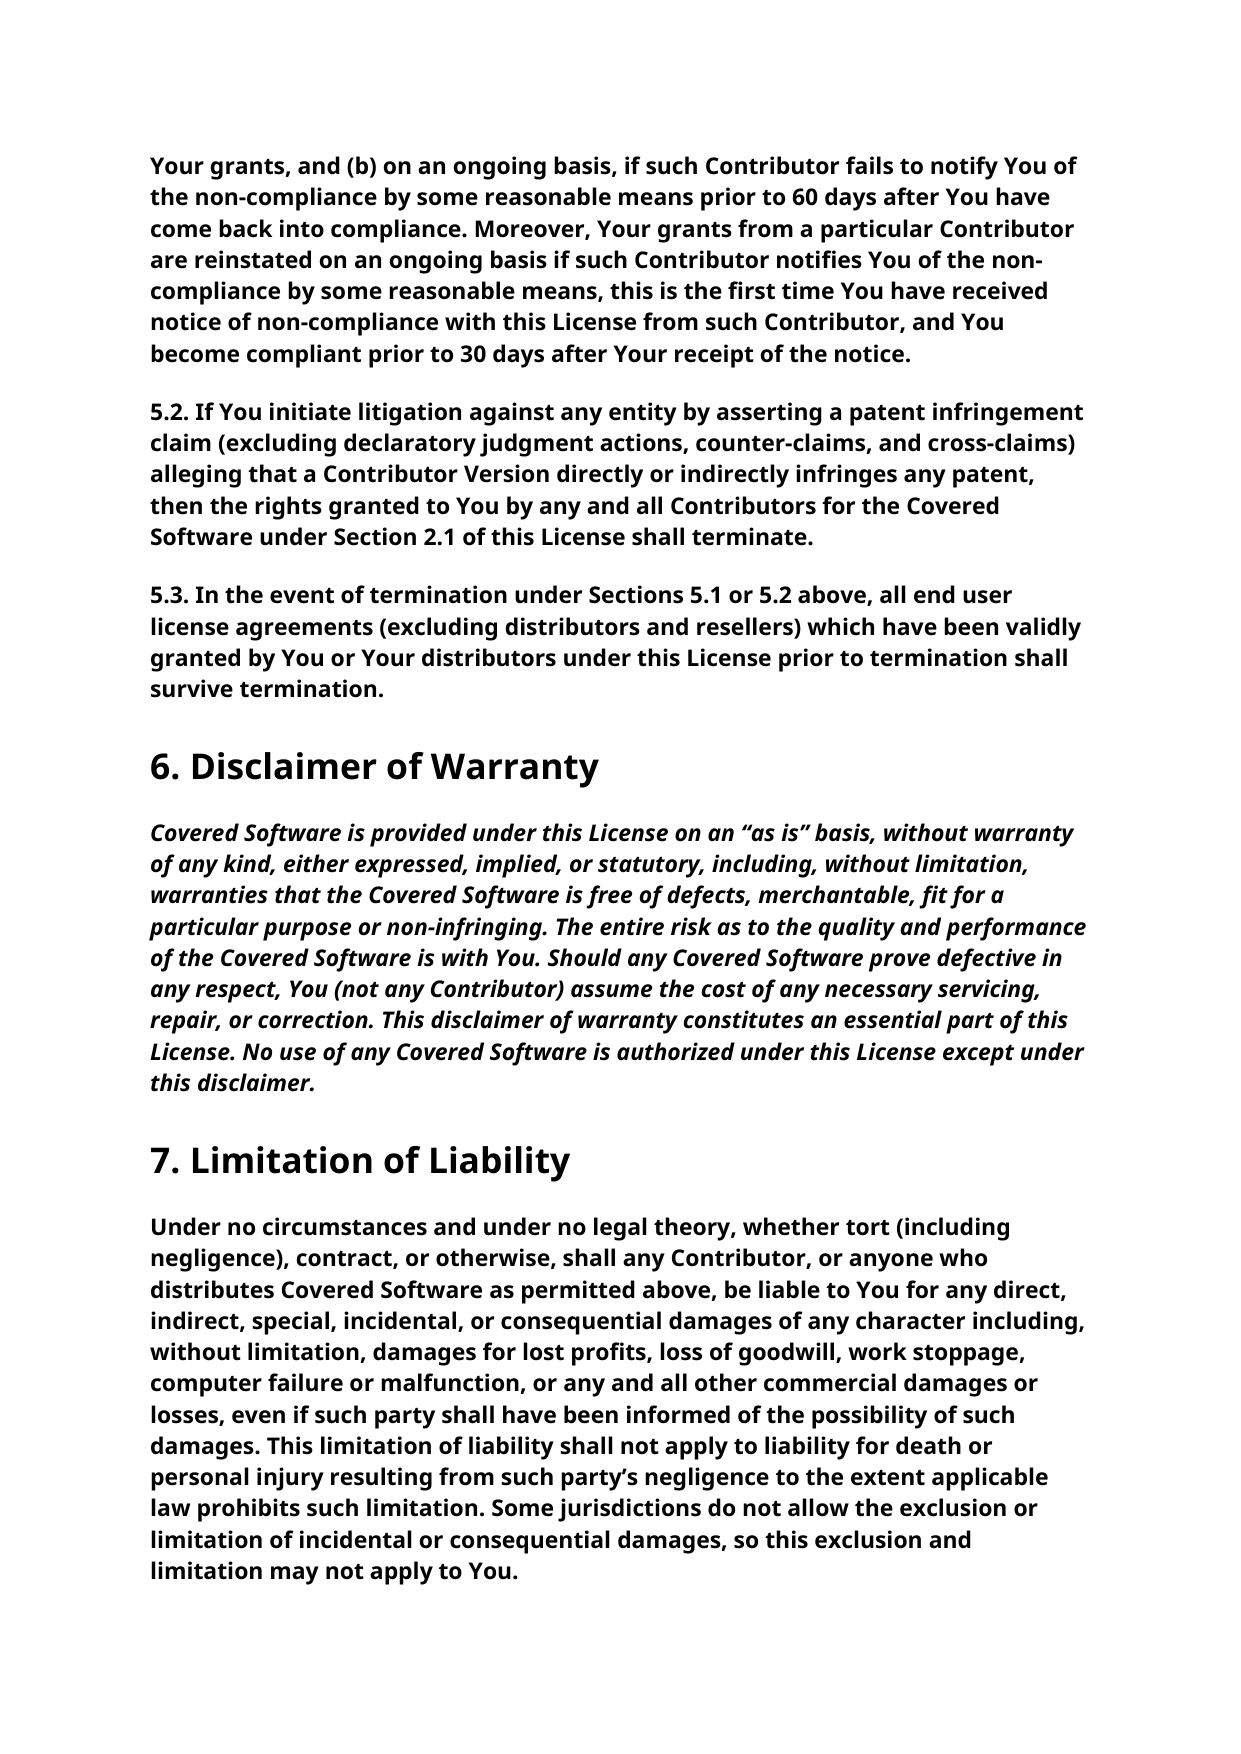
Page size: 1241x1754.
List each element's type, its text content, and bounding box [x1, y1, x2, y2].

text Covered Software is provided under this License on an “as is” basis, without warranty of any kind, either expressed, implied, or statutory, including, without limitation, warranties that the Covered Software is free of defects, merchantable, fit for a particular purpose or non-infringing. The entire risk as to the quality and performance of the Covered Software is with You. Should any Covered Software prove defective in any respect, You (not any Contributor) assume the cost of any necessary servicing, repair, or correction. This disclaimer of warranty constitutes an essential part of this License. No use of any Covered Software is authorized under this License except under this disclaimer. [150, 817, 1090, 1098]
subtitle 6. Disclaimer of Warranty [150, 742, 1090, 790]
text 5.2. If You initiate litigation against any entity by asserting a patent infringement claim (excluding declaratory judgment actions, counter-claims, and cross-claims) alleging that a Contributor Version directly or indirectly infringes any patent, then the rights granted to You by any and all Contributors for the Covered Software under Section 2.1 of this License shall terminate. [150, 396, 1090, 552]
text Your grants, and (b) on an ongoing basis, if such Contributor fails to notify You of the non-compliance by some reasonable means prior to 60 days after You have come back into compliance. Moreover, Your grants from a particular Contributor are reinstated on an ongoing basis if such Contributor notifies You of the non-compliance by some reasonable means, this is the first time You have received notice of non-compliance with this License from such Contributor, and You become compliant prior to 30 days after Your receipt of the notice. [150, 150, 1090, 369]
text 5.3. In the event of termination under Sections 5.1 or 5.2 above, all end user license agreements (excluding distributors and resellers) which have been validly granted by You or Your distributors under this License prior to termination shall survive termination. [150, 579, 1090, 704]
subtitle 7. Limitation of Liability [150, 1136, 1090, 1184]
text Under no circumstances and under no legal theory, whether tort (including negligence), contract, or otherwise, shall any Contributor, or anyone who distributes Covered Software as permitted above, be liable to You for any direct, indirect, special, incidental, or consequential damages of any character including, without limitation, damages for lost profits, loss of goodwill, work stoppage, computer failure or malfunction, or any and all other commercial damages or losses, even if such party shall have been informed of the possibility of such damages. This limitation of liability shall not apply to liability for death or personal injury resulting from such party’s negligence to the extent applicable law prohibits such limitation. Some jurisdictions do not allow the exclusion or limitation of incidental or consequential damages, so this exclusion and limitation may not apply to You. [150, 1211, 1090, 1586]
